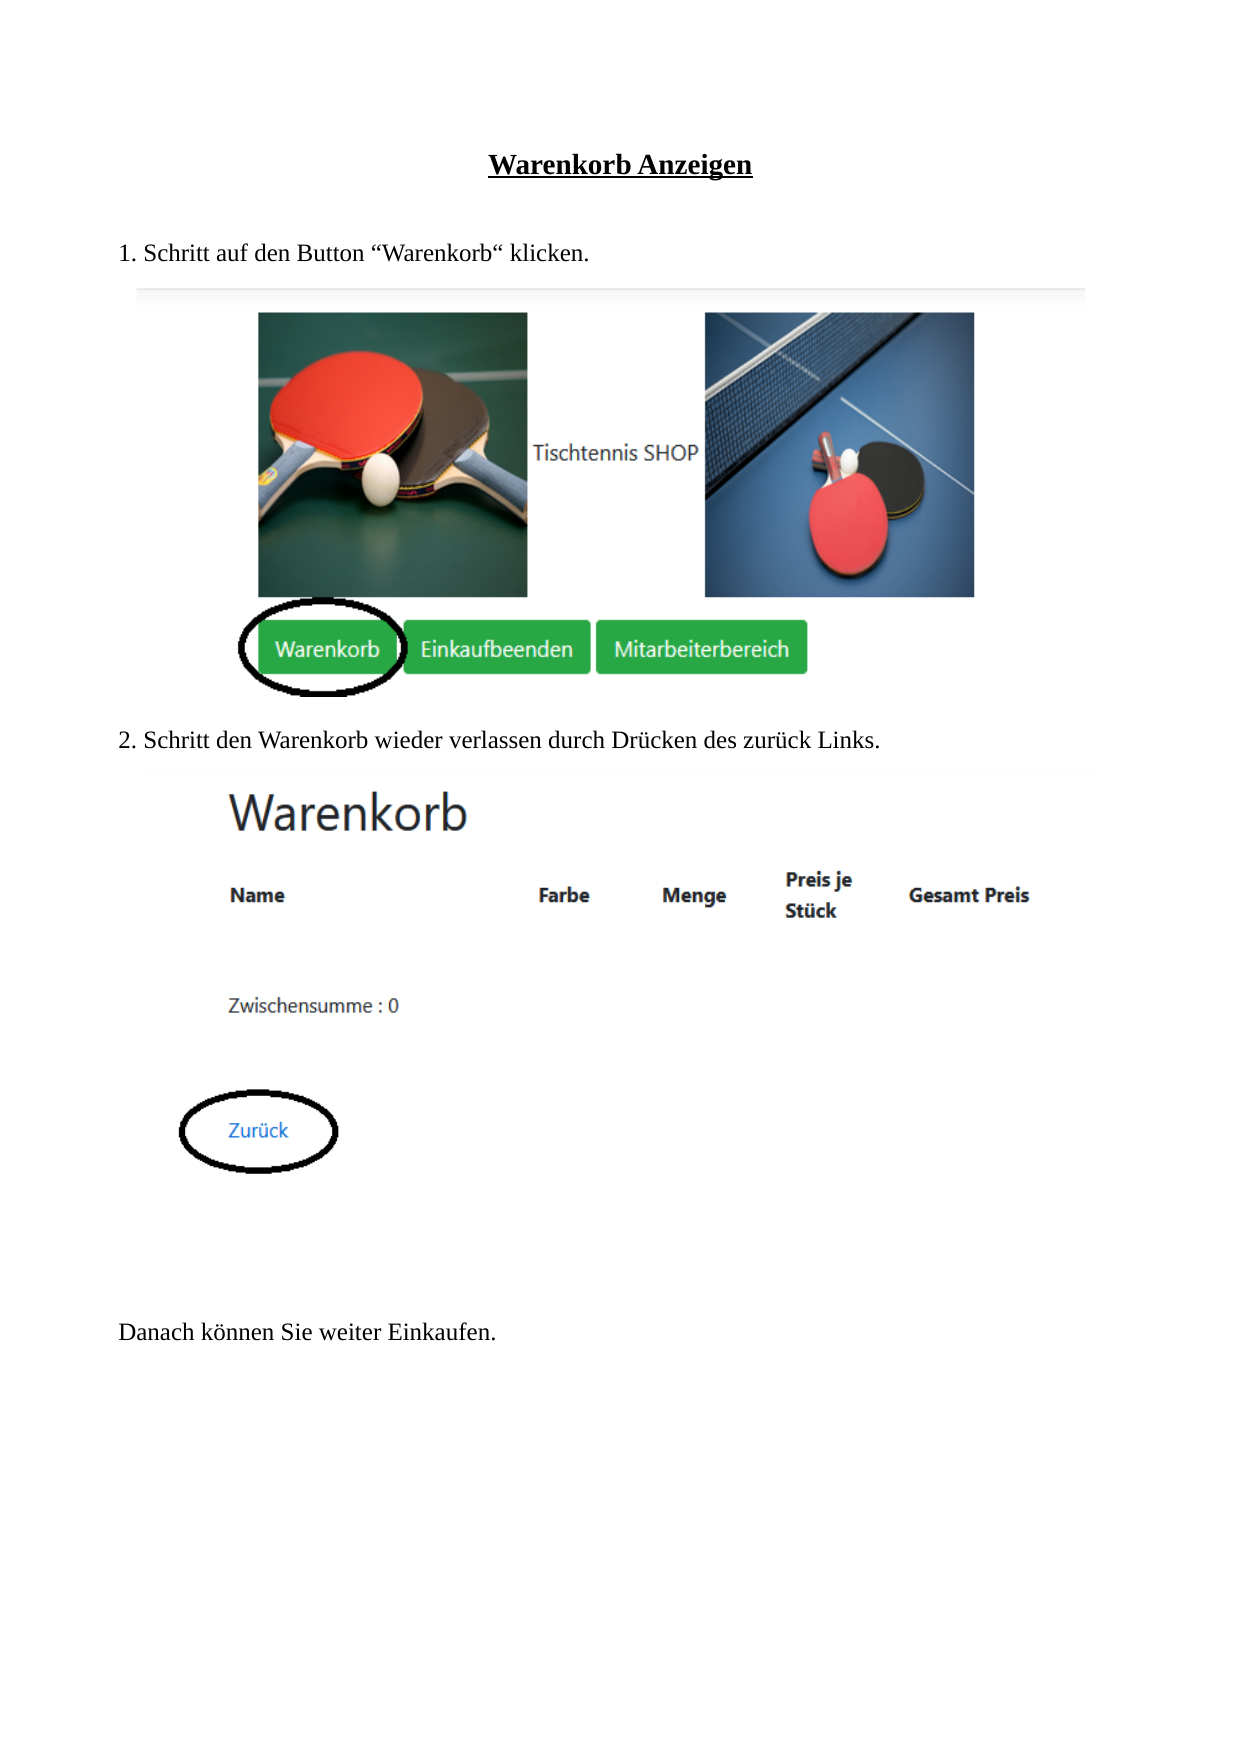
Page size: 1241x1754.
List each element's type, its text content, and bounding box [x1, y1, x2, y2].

text Warenkorb Anzeigen [118, 147, 1122, 180]
text Danach können Sie weiter Einkaufen. [118, 754, 1122, 1345]
picture [136, 280, 1085, 697]
text 2. Schritt den Warenkorb wieder verlassen durch Drücken des zurück Links. [118, 725, 1122, 754]
text 1. Schritt auf den Button “Warenkorb“ klicken. [118, 238, 1122, 267]
picture [142, 772, 1098, 1317]
